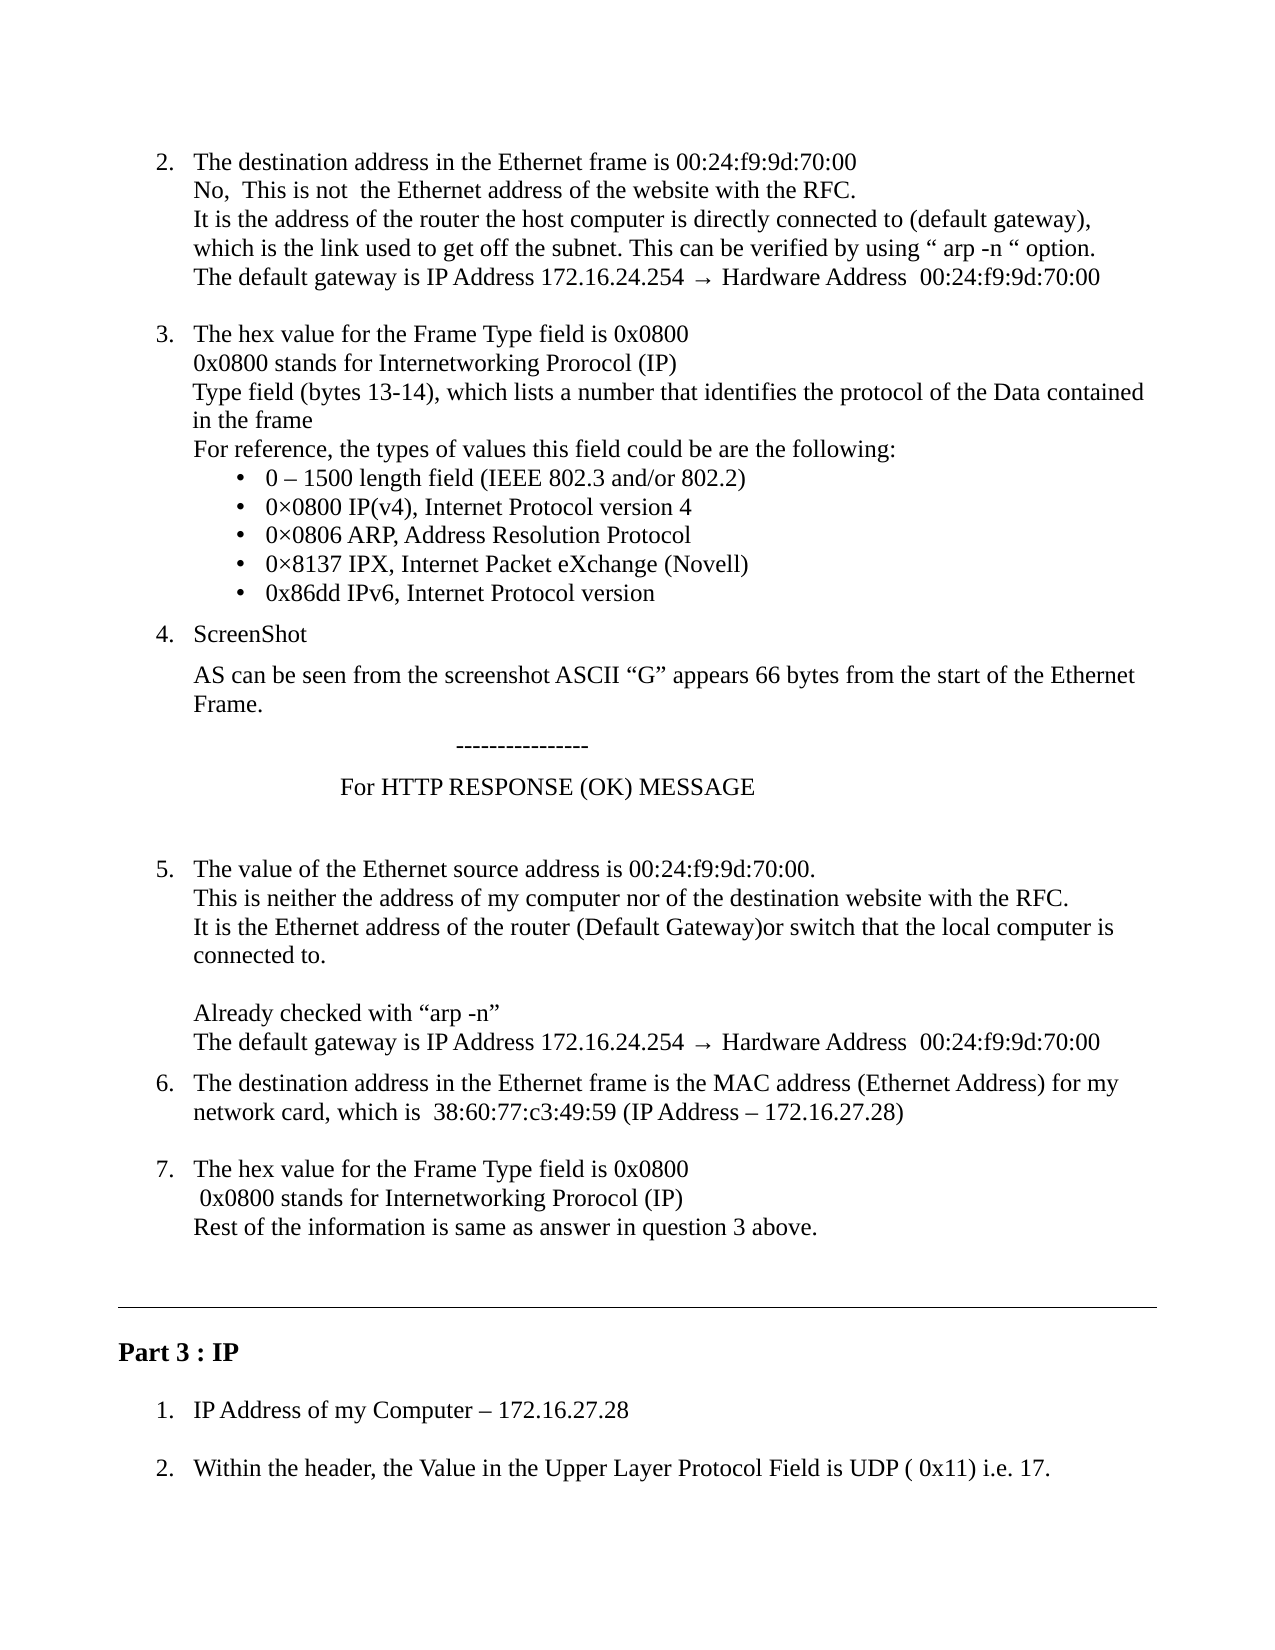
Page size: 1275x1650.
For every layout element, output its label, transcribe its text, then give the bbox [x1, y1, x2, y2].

list The destination address in the Ethernet frame is 00:24:f9:9d:70:00 [156, 147, 1157, 176]
list No, This is not the Ethernet address of the website with the RFC. [156, 176, 1157, 204]
list 0×0806 ARP, Address Resolution Protocol [236, 521, 1157, 549]
list It is the address of the router the host computer is directly connected to (default gateway), which is the link used to get off the subnet. This can be verified by using “ arp -n “ option. [156, 204, 1157, 262]
text Part 3 : IP [118, 1336, 1157, 1367]
list Within the header, the Value in the Upper Layer Protocol Field is UDP ( 0x11) i.e. 17. [156, 1453, 1157, 1482]
list AS can be seen from the screenshot ASCII “G” appears 66 bytes from the start of the Ethernet Frame. [156, 661, 1157, 718]
list 0 – 1500 length field (IEEE 802.3 and/or 802.2) [236, 463, 1157, 492]
list ScreenShot [156, 619, 1157, 648]
list 0x0800 stands for Internetworking Prorocol (IP) [156, 348, 1157, 377]
list 0x86dd IPv6, Internet Protocol version [236, 578, 1157, 607]
list The hex value for the Frame Type field is 0x0800 [156, 1154, 1157, 1183]
list The destination address in the Ethernet frame is the MAC address (Ethernet Address) for my network card, which is 38:60:77:c3:49:59 (IP Address – 172.16.27.28) [156, 1068, 1157, 1154]
list 0x0800 stands for Internetworking Prorocol (IP) Rest of the information is same as answer in question 3 above. [156, 1183, 1157, 1241]
text For HTTP RESPONSE (OK) MESSAGE [118, 772, 1157, 801]
list The hex value for the Frame Type field is 0x0800 [156, 319, 1157, 348]
list IP Address of my Computer – 172.16.27.28 [156, 1396, 1157, 1424]
list 0×8137 IPX, Internet Packet eXchange (Novell) [236, 549, 1157, 578]
text Type field (bytes 13-14), which lists a number that identifies the protocol of the Data contained in the frame [118, 377, 1157, 434]
list ---------------- [418, 731, 1157, 759]
list For reference, the types of values this field could be are the following: [156, 434, 1157, 463]
list The value of the Ethernet source address is 00:24:f9:9d:70:00. This is neither the address of my computer nor of the destination website with the RFC. It is the Ethernet address of the router (Default Gateway)or switch that the local computer is connected to. Already checked with “arp -n” The default gateway is IP Address 172.16.24.254 → Hardware Address 00:24:f9:9d:70:00 [156, 854, 1157, 1056]
list The default gateway is IP Address 172.16.24.254 → Hardware Address 00:24:f9:9d:70:00 [156, 262, 1157, 291]
list 0×0800 IP(v4), Internet Protocol version 4 [236, 492, 1157, 521]
